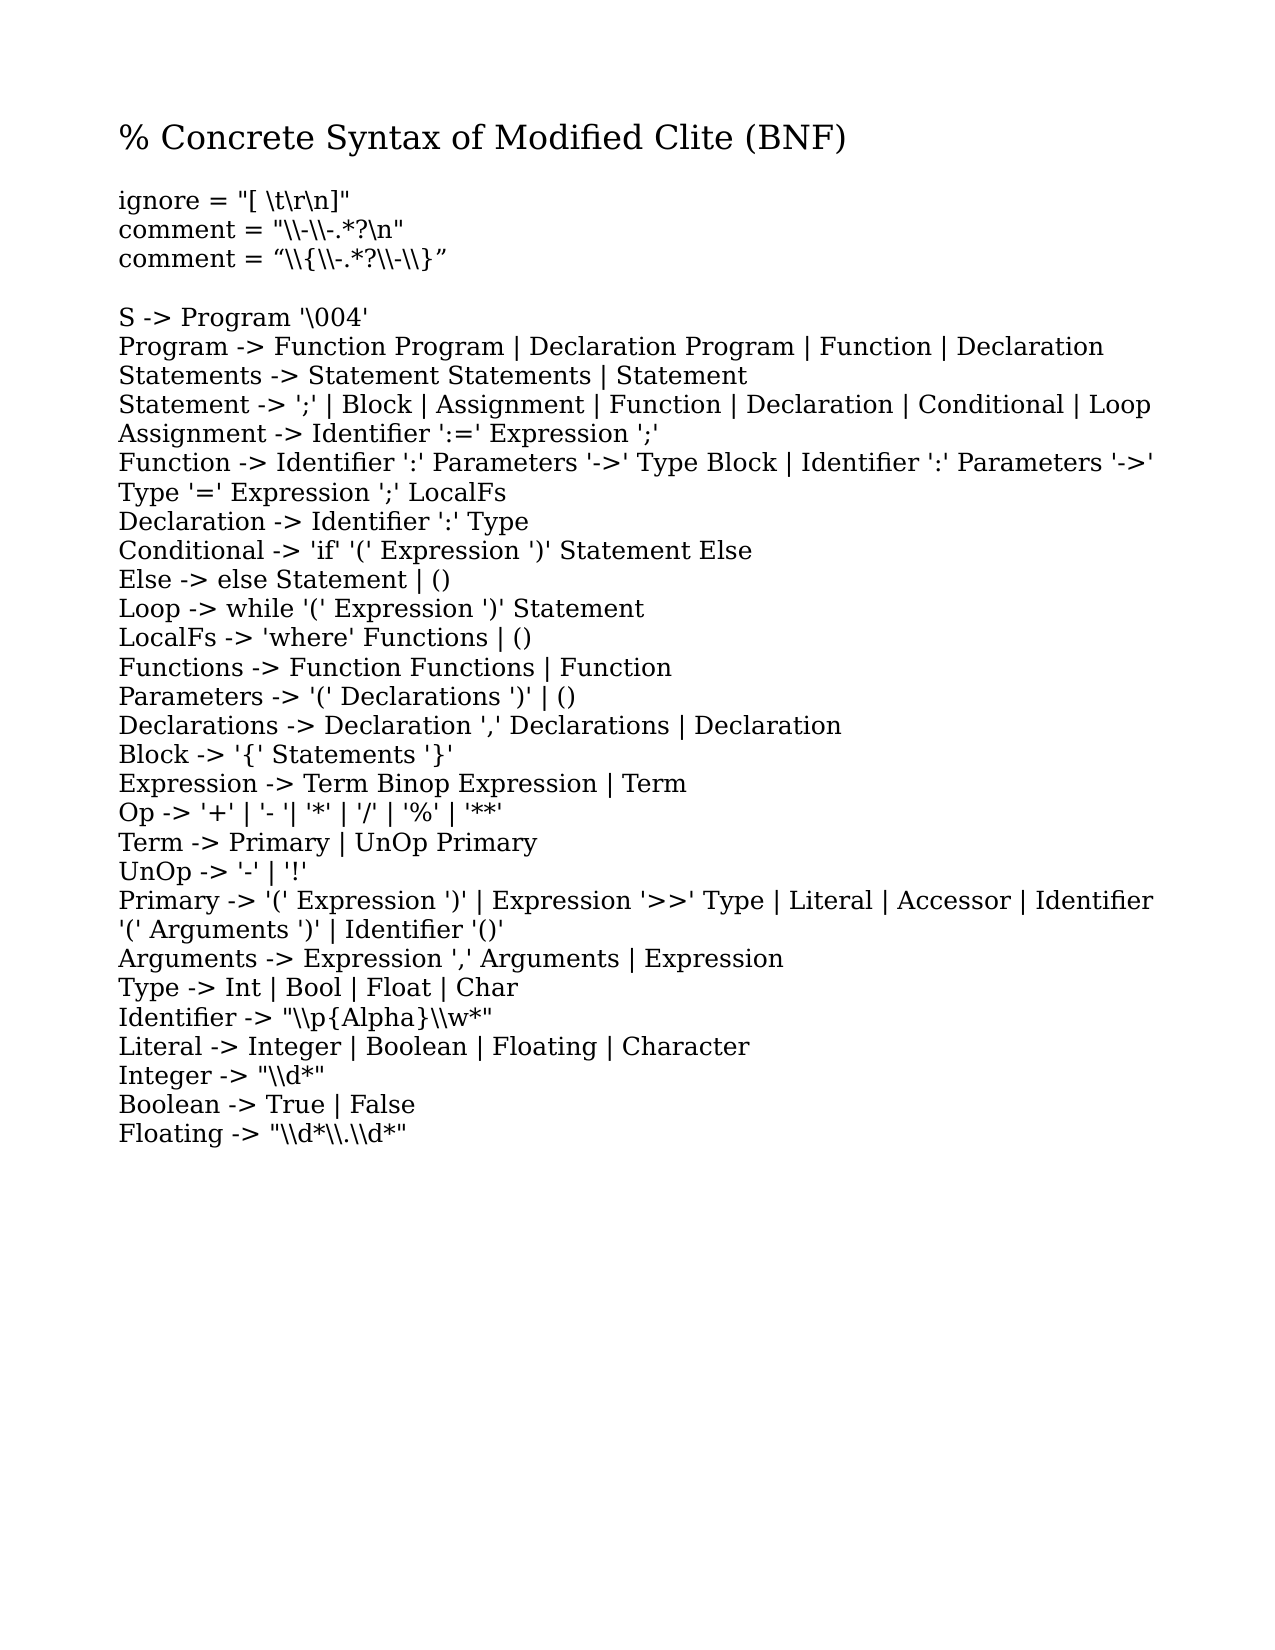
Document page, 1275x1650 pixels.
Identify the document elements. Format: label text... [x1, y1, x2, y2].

text comment = “\\{\\-.*?\\-\\}” [118, 244, 1157, 274]
text Loop -> while '(' Expression ')' Statement [118, 594, 1157, 624]
text Arguments -> Expression ',' Arguments | Expression [118, 944, 1157, 974]
text Assignment -> Identifier ':=' Expression ';' [118, 419, 1157, 449]
text Statement -> ';' | Block | Assignment | Function | Declaration | Conditional | Loop [118, 390, 1157, 419]
text Boolean -> True | False [118, 1090, 1157, 1119]
text Parameters -> '(' Declarations ')' | () [118, 682, 1157, 711]
text Functions -> Function Functions | Function [118, 653, 1157, 682]
text Primary -> '(' Expression ')' | Expression '>>' Type | Literal | Accessor | Identifier '(' Arguments ')' | Identifier '()' [118, 886, 1157, 944]
text Op -> '+' | '- '| '*' | '/' | '%' | '**' [118, 799, 1157, 828]
text Declarations -> Declaration ',' Declarations | Declaration [118, 711, 1157, 740]
text Program -> Function Program | Declaration Program | Function | Declaration [118, 332, 1157, 361]
text Floating -> "\\d*\\.\\d*" [118, 1119, 1157, 1149]
text Term -> Primary | UnOp Primary [118, 828, 1157, 857]
text Block -> '{' Statements '}' [118, 740, 1157, 769]
text % Concrete Syntax of Modified Clite (BNF) [118, 118, 1157, 157]
text LocalFs -> 'where' Functions | () [118, 624, 1157, 653]
text comment = "\\-\\-.*?\n" [118, 215, 1157, 244]
text UnOp -> '-' | '!' [118, 857, 1157, 886]
text S -> Program '\004' [118, 303, 1157, 332]
text Statements -> Statement Statements | Statement [118, 361, 1157, 390]
text Type -> Int | Bool | Float | Char [118, 974, 1157, 1003]
text Function -> Identifier ':' Parameters '->' Type Block | Identifier ':' Parameters '->' Type '=' Expression ';' LocalFs [118, 449, 1157, 507]
text ignore = "[ \t\r\n]" [118, 186, 1157, 215]
text Expression -> Term Binop Expression | Term [118, 769, 1157, 799]
text Literal -> Integer | Boolean | Floating | Character [118, 1032, 1157, 1061]
text Integer -> "\\d*" [118, 1061, 1157, 1090]
text Conditional -> 'if' '(' Expression ')' Statement Else [118, 536, 1157, 565]
text Identifier -> "\\p{Alpha}\\w*" [118, 1003, 1157, 1032]
text Else -> else Statement | () [118, 565, 1157, 594]
text Declaration -> Identifier ':' Type [118, 507, 1157, 536]
